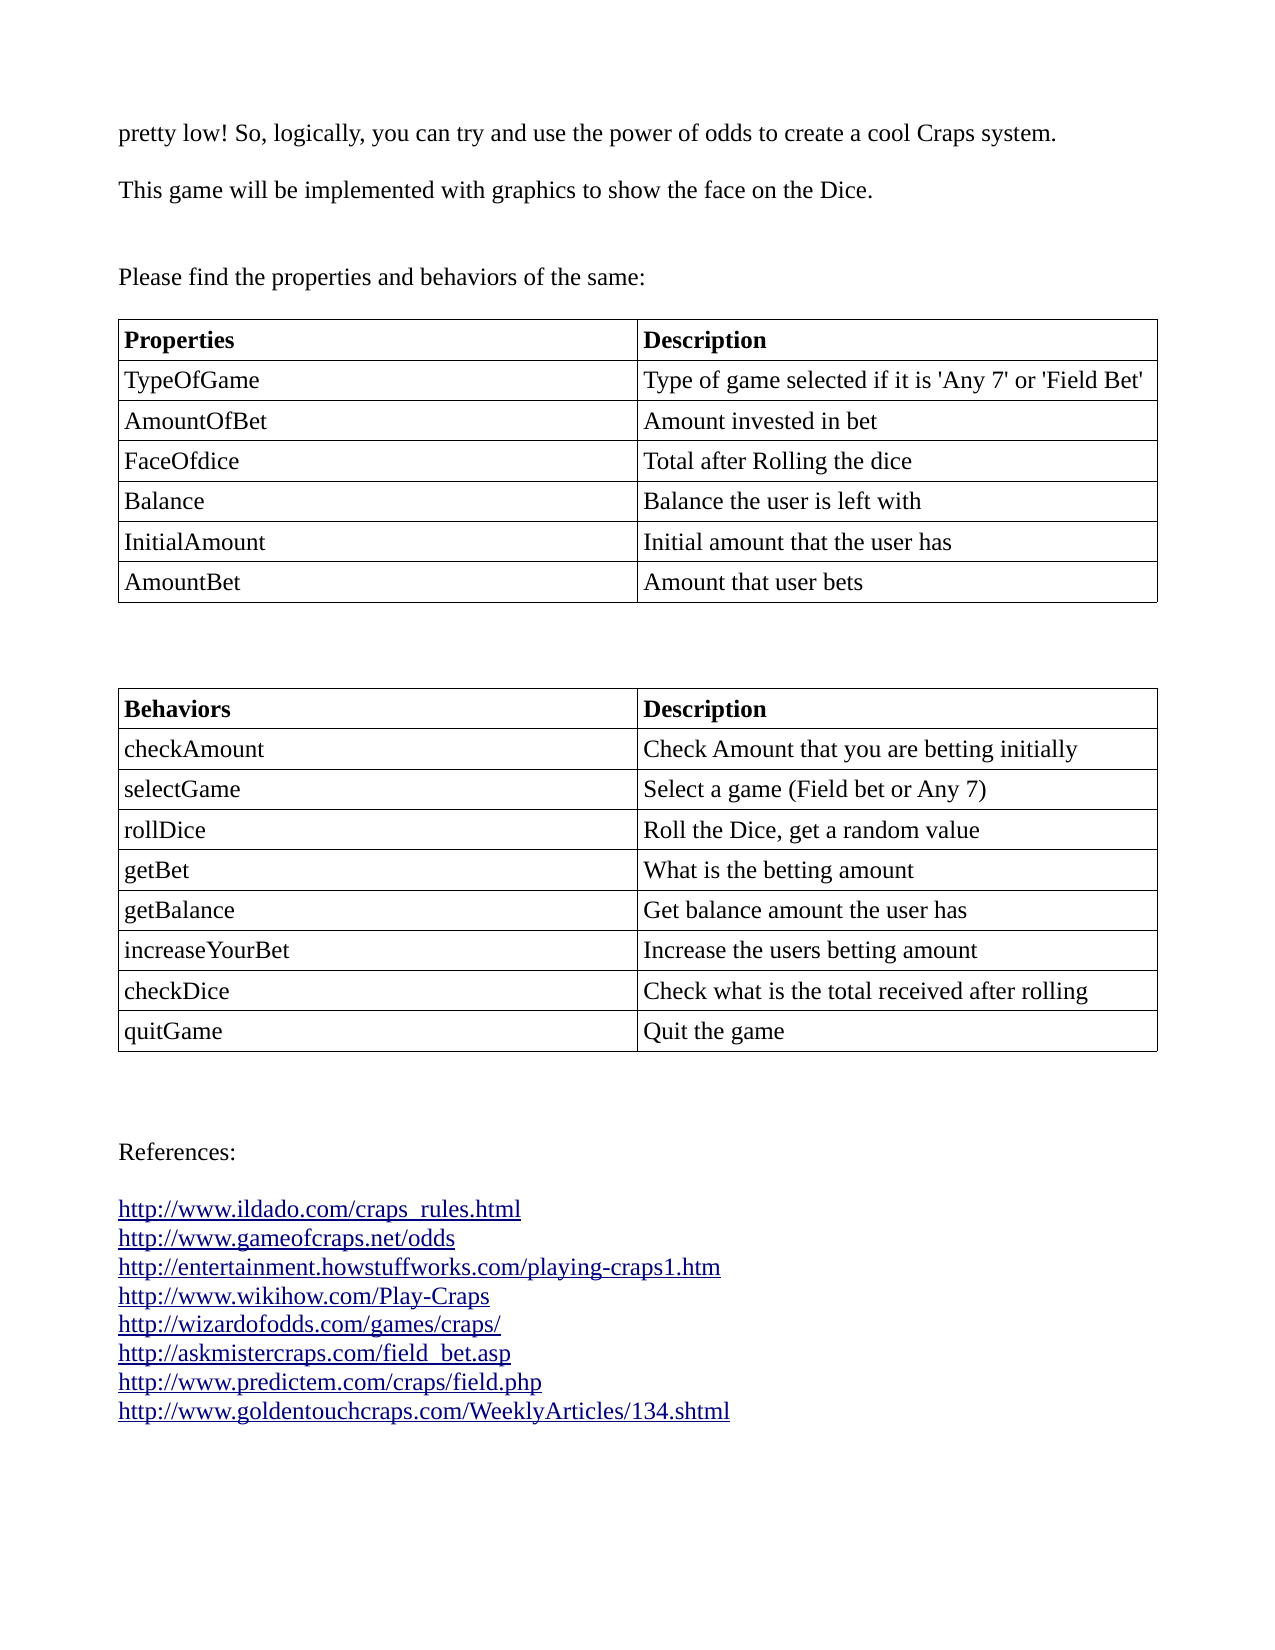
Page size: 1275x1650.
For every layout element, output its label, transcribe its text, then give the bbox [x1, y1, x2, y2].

table_cell Roll the Dice, get a random value [638, 810, 1157, 849]
table_cell Get balance amount the user has [638, 891, 1157, 930]
table_cell Initial amount that the user has [638, 522, 1157, 561]
table_header Description [638, 689, 1157, 728]
table_cell Total after Rolling the dice [638, 441, 1157, 481]
text http://www.ildado.com/craps_rules.html [118, 1194, 1157, 1223]
text http://www.predictem.com/craps/field.php [118, 1367, 1157, 1396]
table_cell Balance [119, 482, 637, 521]
text http://www.wikihow.com/Play-Craps [118, 1281, 1157, 1309]
text http://www.goldentouchcraps.com/WeeklyArticles/134.shtml [118, 1396, 1157, 1424]
table_cell Quit the game [638, 1011, 1157, 1051]
table_cell getBet [119, 850, 637, 889]
table_cell FaceOfdice [119, 441, 637, 481]
table_cell checkAmount [119, 729, 637, 768]
table_cell Check Amount that you are betting initially [638, 729, 1157, 768]
text Please find the properties and behaviors of the same: [118, 262, 1157, 291]
text http://www.gameofcraps.net/odds [118, 1223, 1157, 1252]
table_cell Check what is the total received after rolling [638, 971, 1157, 1010]
text http://wizardofodds.com/games/craps/ [118, 1309, 1157, 1338]
table_cell Amount invested in bet [638, 401, 1157, 440]
table_cell Type of game selected if it is 'Any 7' or 'Field Bet' [638, 361, 1157, 400]
text This game will be implemented with graphics to show the face on the Dice. [118, 176, 1157, 204]
table_cell quitGame [119, 1011, 637, 1051]
table_cell Increase the users betting amount [638, 931, 1157, 970]
table_cell TypeOfGame [119, 361, 637, 400]
table_cell checkDice [119, 971, 637, 1010]
text pretty low! So, logically, you can try and use the power of odds to create a cool Craps system. [118, 118, 1157, 147]
table_cell Balance the user is left with [638, 482, 1157, 521]
text http://askmistercraps.com/field_bet.asp [118, 1338, 1157, 1367]
table_cell What is the betting amount [638, 850, 1157, 889]
table_cell AmountBet [119, 562, 637, 602]
table_header Description [638, 320, 1157, 360]
table_cell increaseYourBet [119, 931, 637, 970]
text http://entertainment.howstuffworks.com/playing-craps1.htm [118, 1252, 1157, 1281]
text References: [118, 1137, 1157, 1166]
table_cell selectGame [119, 770, 637, 809]
table_cell InitialAmount [119, 522, 637, 561]
table_header Properties [119, 320, 637, 360]
table_cell Amount that user bets [638, 562, 1157, 602]
table_cell rollDice [119, 810, 637, 849]
table_cell getBalance [119, 891, 637, 930]
table_cell Select a game (Field bet or Any 7) [638, 770, 1157, 809]
table_cell AmountOfBet [119, 401, 637, 440]
table_header Behaviors [119, 689, 637, 728]
